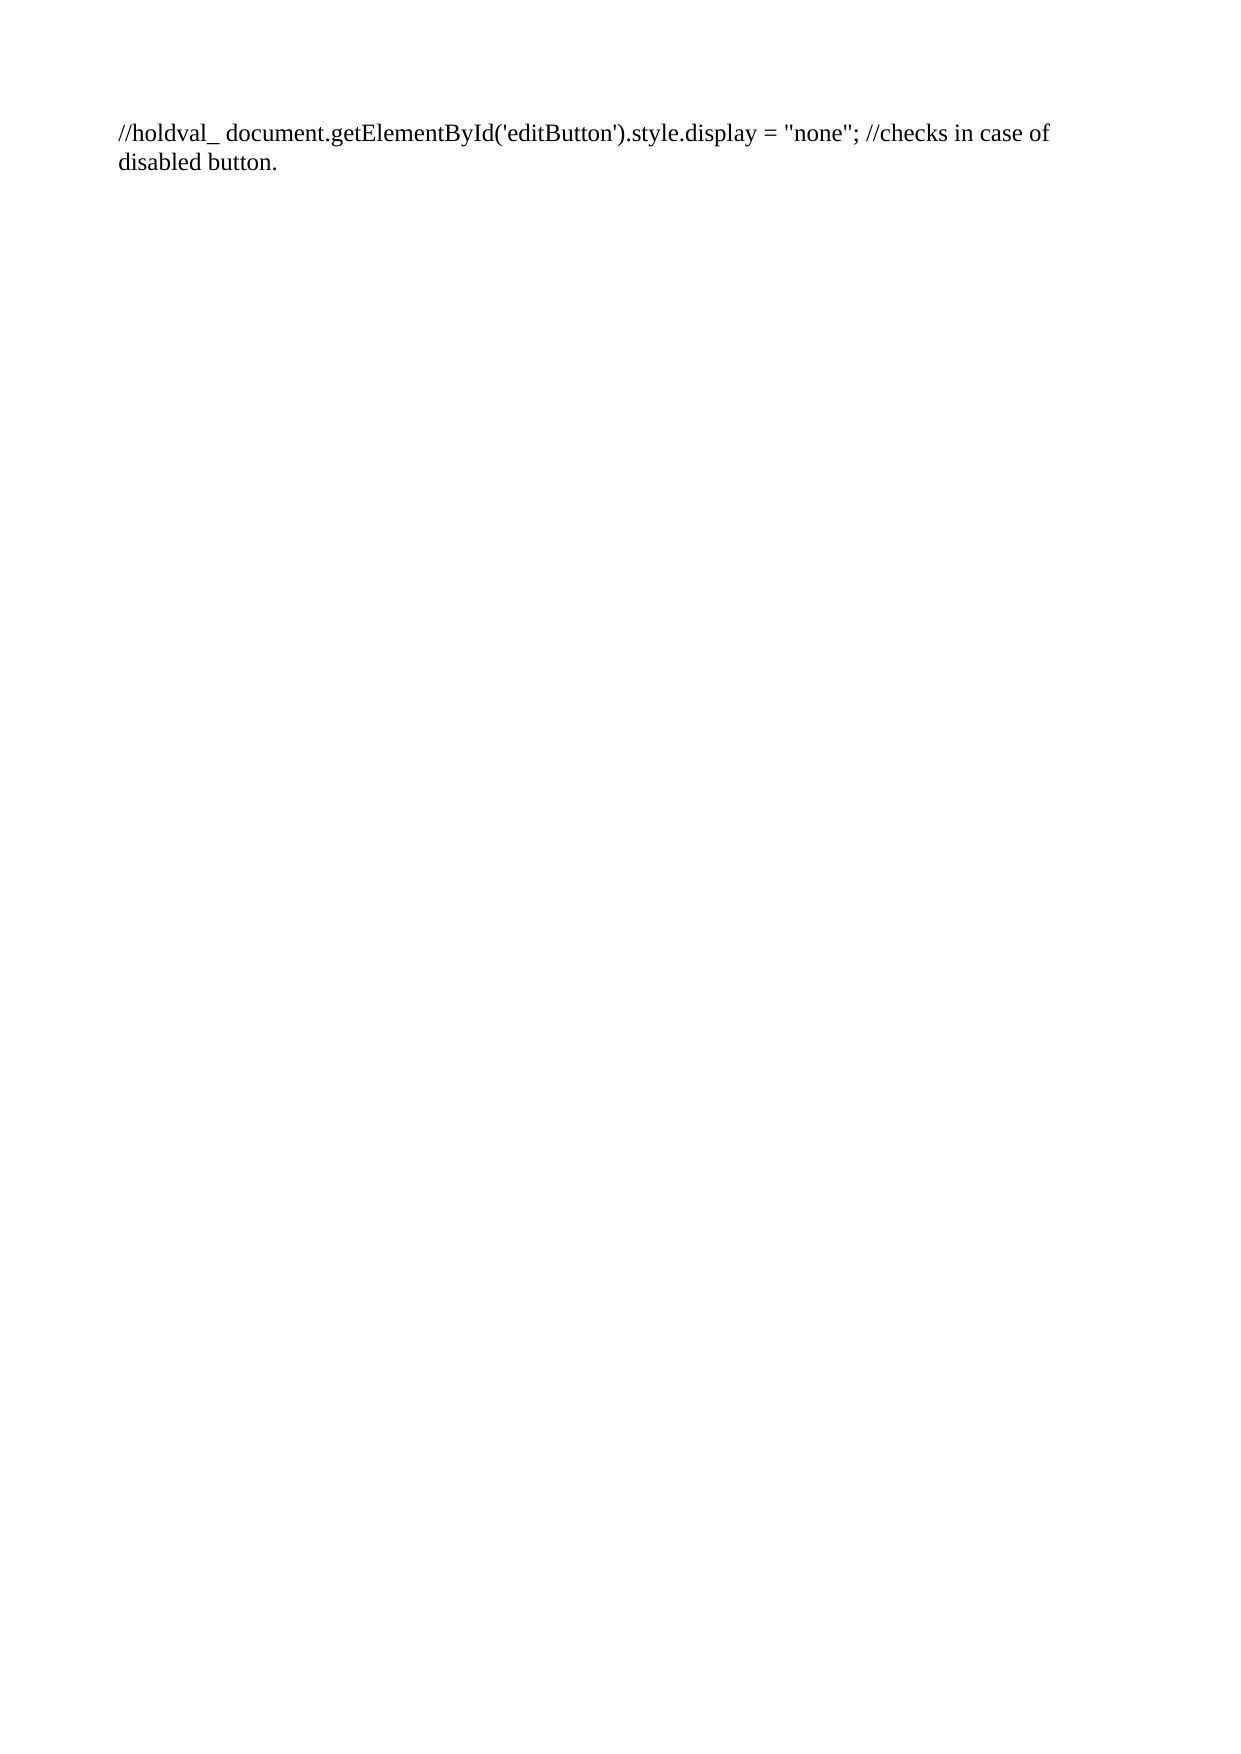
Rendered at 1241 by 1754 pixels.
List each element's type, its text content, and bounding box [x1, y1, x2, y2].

text //holdval_ document.getElementById('editButton').style.display = "none"; //checks in case of disabled button. [118, 118, 1122, 176]
